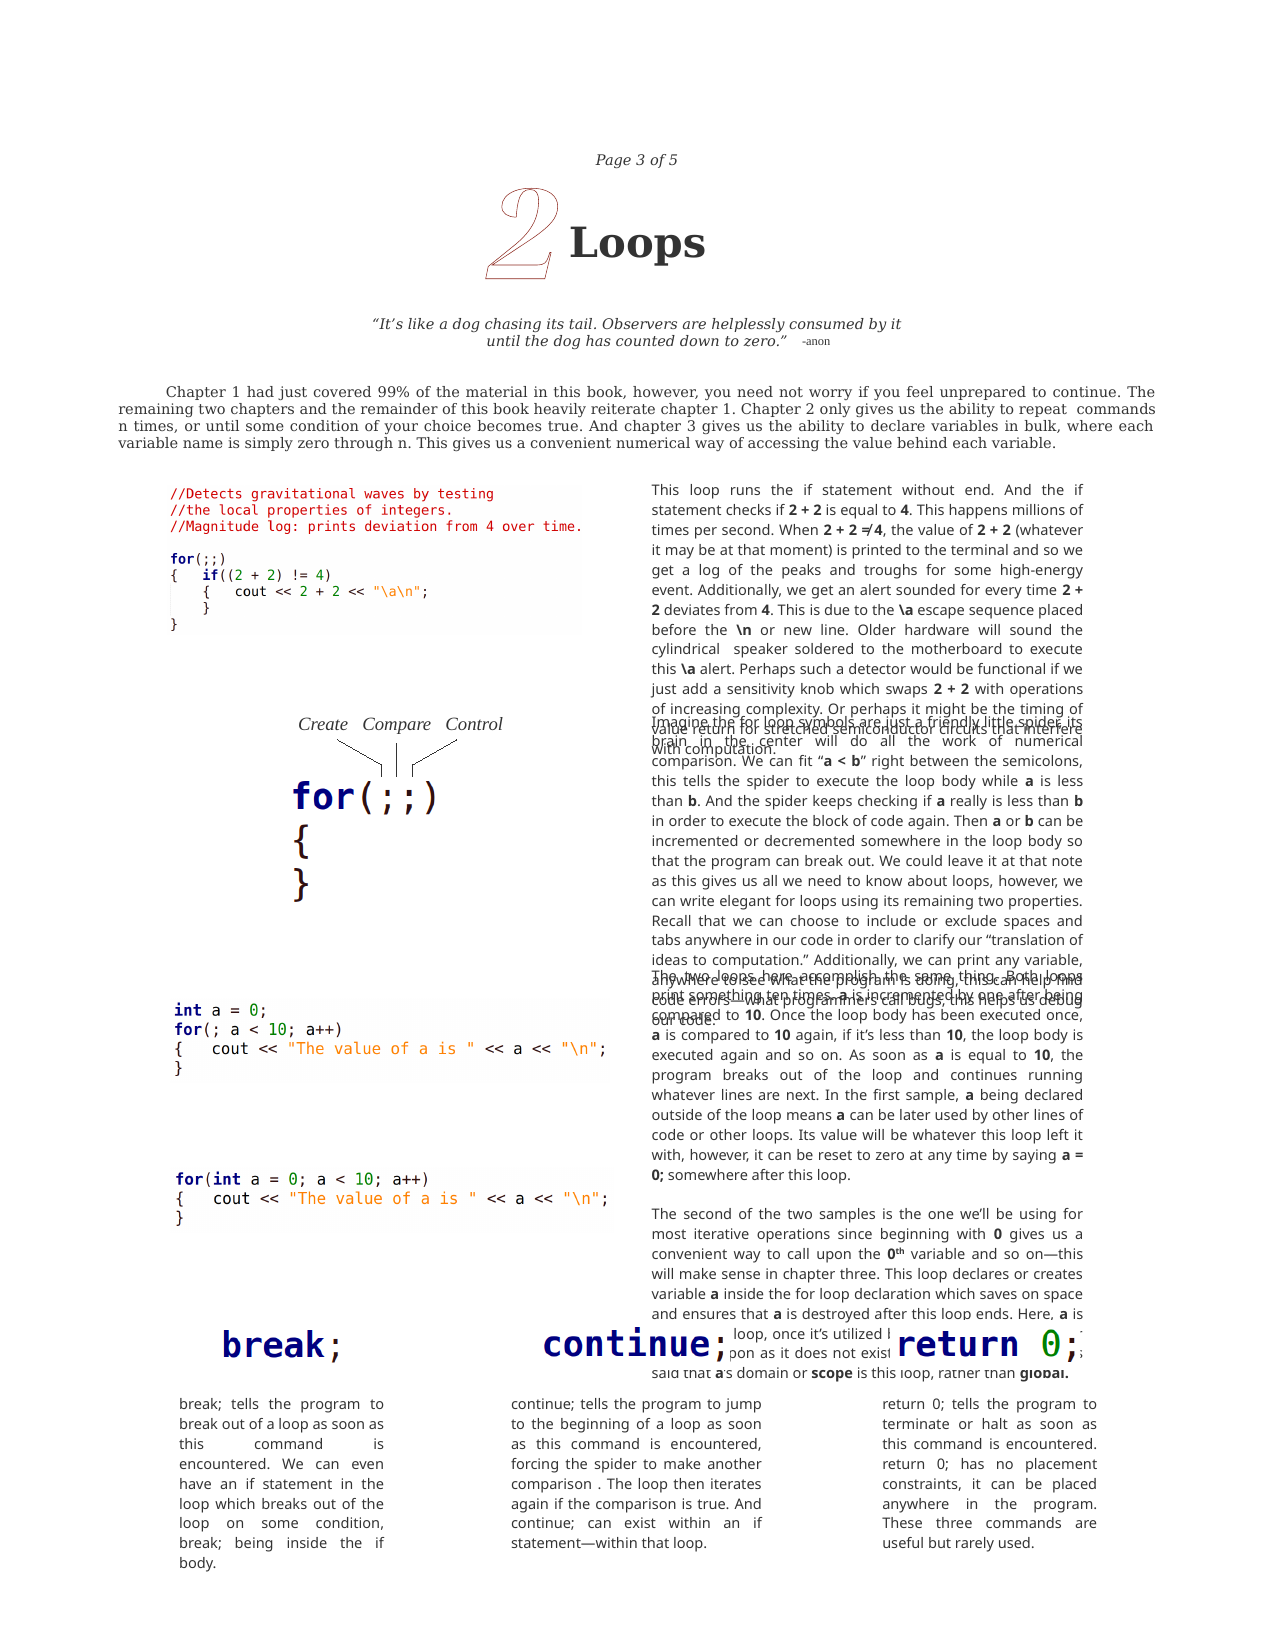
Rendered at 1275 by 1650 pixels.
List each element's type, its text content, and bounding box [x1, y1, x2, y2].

text Loops [118, 218, 535, 267]
picture [167, 485, 583, 635]
text Chapter 1 had just covered 99% of the material in this book, however, you need not worry if you feel unprepared to continue. The remaining two chapters and the remainder of this book heavily reiterate chapter 1. Chapter 2 only gives us the ability to repeat commands n times, or until some condition of your choice becomes true. And chapter 3 gives us the ability to declare variables in bulk, where each variable name is simply zero through n. This gives us a convenient numerical way of accessing the value behind each variable. [118, 384, 1157, 452]
text Loops [496, 218, 1157, 267]
text until the dog has counted down to zero.” [118, 333, 1157, 350]
picture [211, 1321, 348, 1370]
text Page 3 of 5 [118, 152, 1157, 169]
text “It’s like a dog chasing its tail. Observers are helplessly consumed by it [118, 316, 1157, 333]
picture [278, 768, 453, 918]
picture [536, 1320, 730, 1370]
picture [889, 1320, 1081, 1370]
picture [170, 1167, 615, 1233]
picture [170, 998, 610, 1083]
